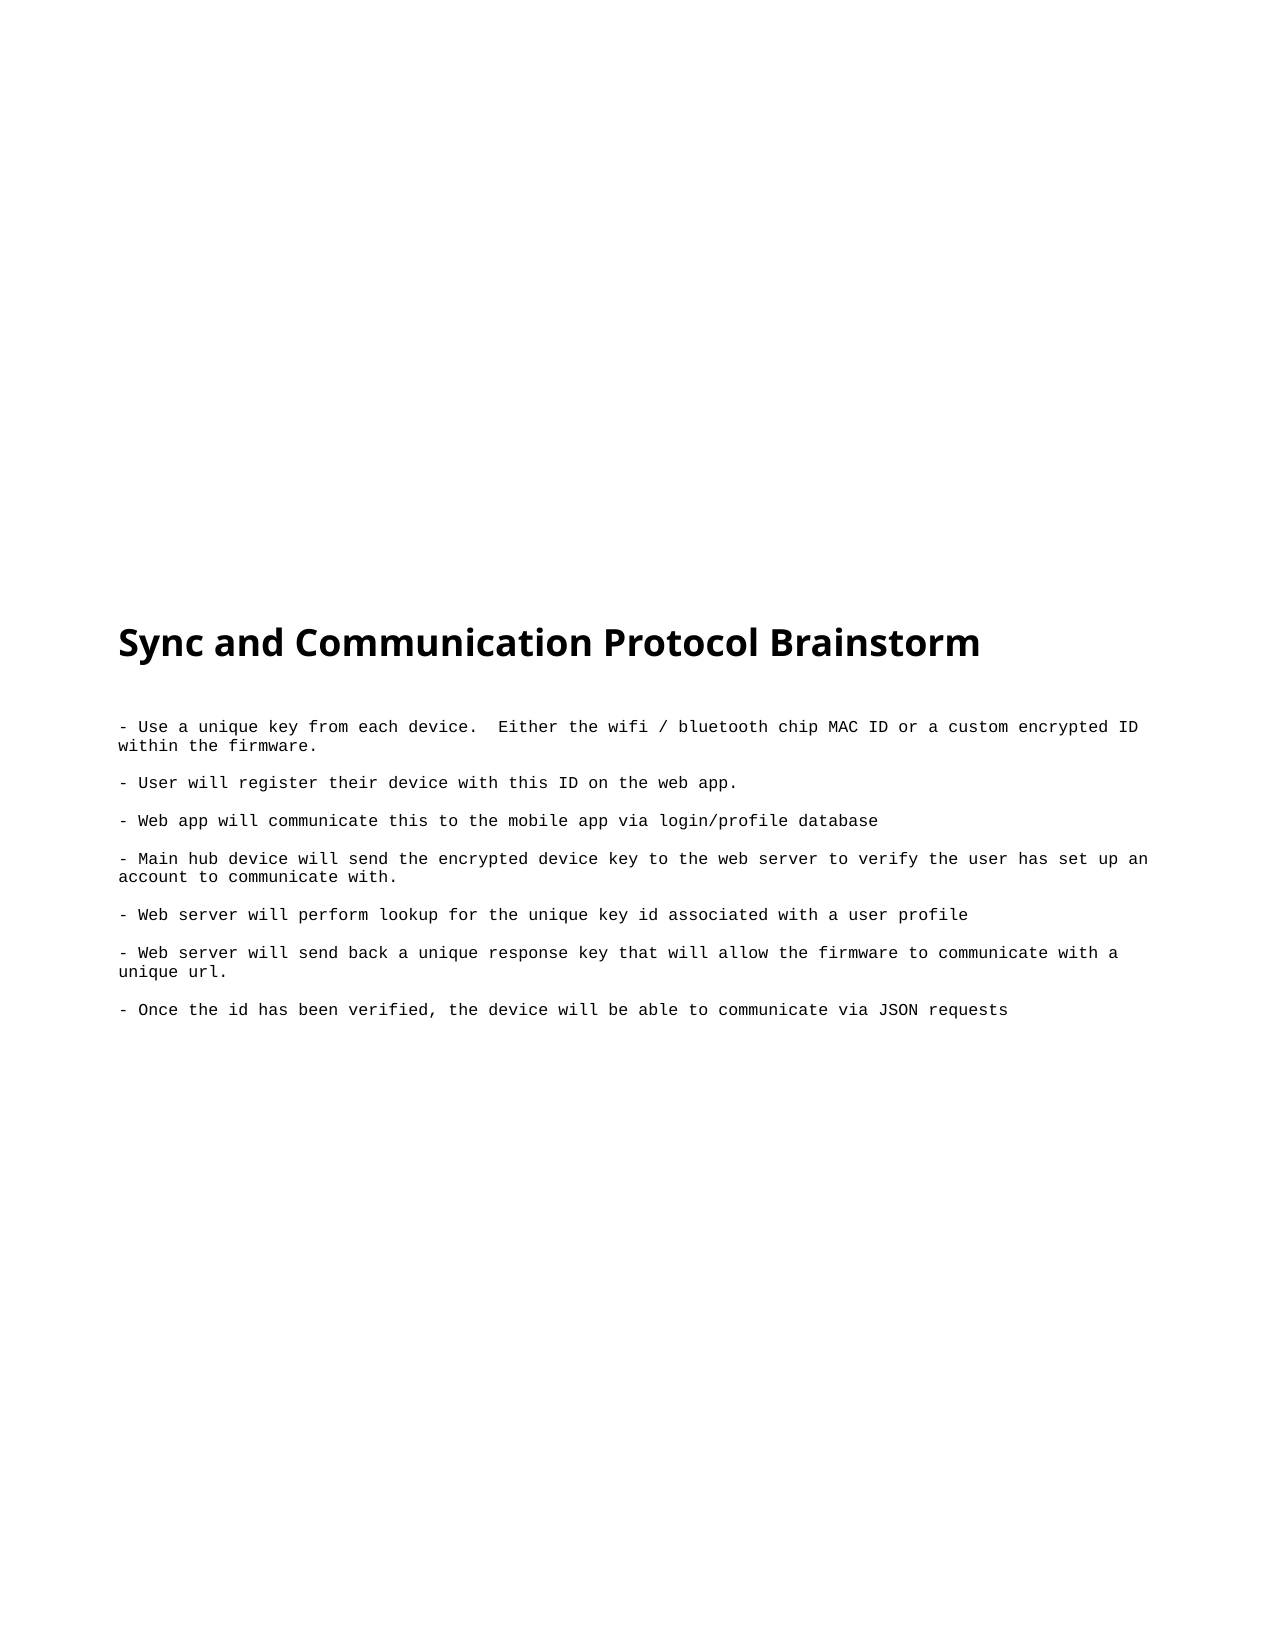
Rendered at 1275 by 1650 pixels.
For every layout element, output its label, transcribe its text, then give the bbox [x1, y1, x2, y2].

text - Web app will communicate this to the mobile app via login/profile database [118, 812, 1157, 831]
text Sync and Communication Protocol Brainstorm [118, 616, 1157, 667]
text - Web server will send back a unique response key that will allow the firmware to communicate with a unique url. [118, 944, 1157, 982]
text - Use a unique key from each device. Either the wifi / bluetooth chip MAC ID or a custom encrypted ID within the firmware. [118, 718, 1157, 756]
text - Main hub device will send the encrypted device key to the web server to verify the user has set up an account to communicate with. [118, 850, 1157, 888]
text - Web server will perform lookup for the unique key id associated with a user profile [118, 907, 1157, 926]
text - User will register their device with this ID on the web app. [118, 775, 1157, 794]
text - Once the id has been verified, the device will be able to communicate via JSON requests [118, 1001, 1157, 1020]
